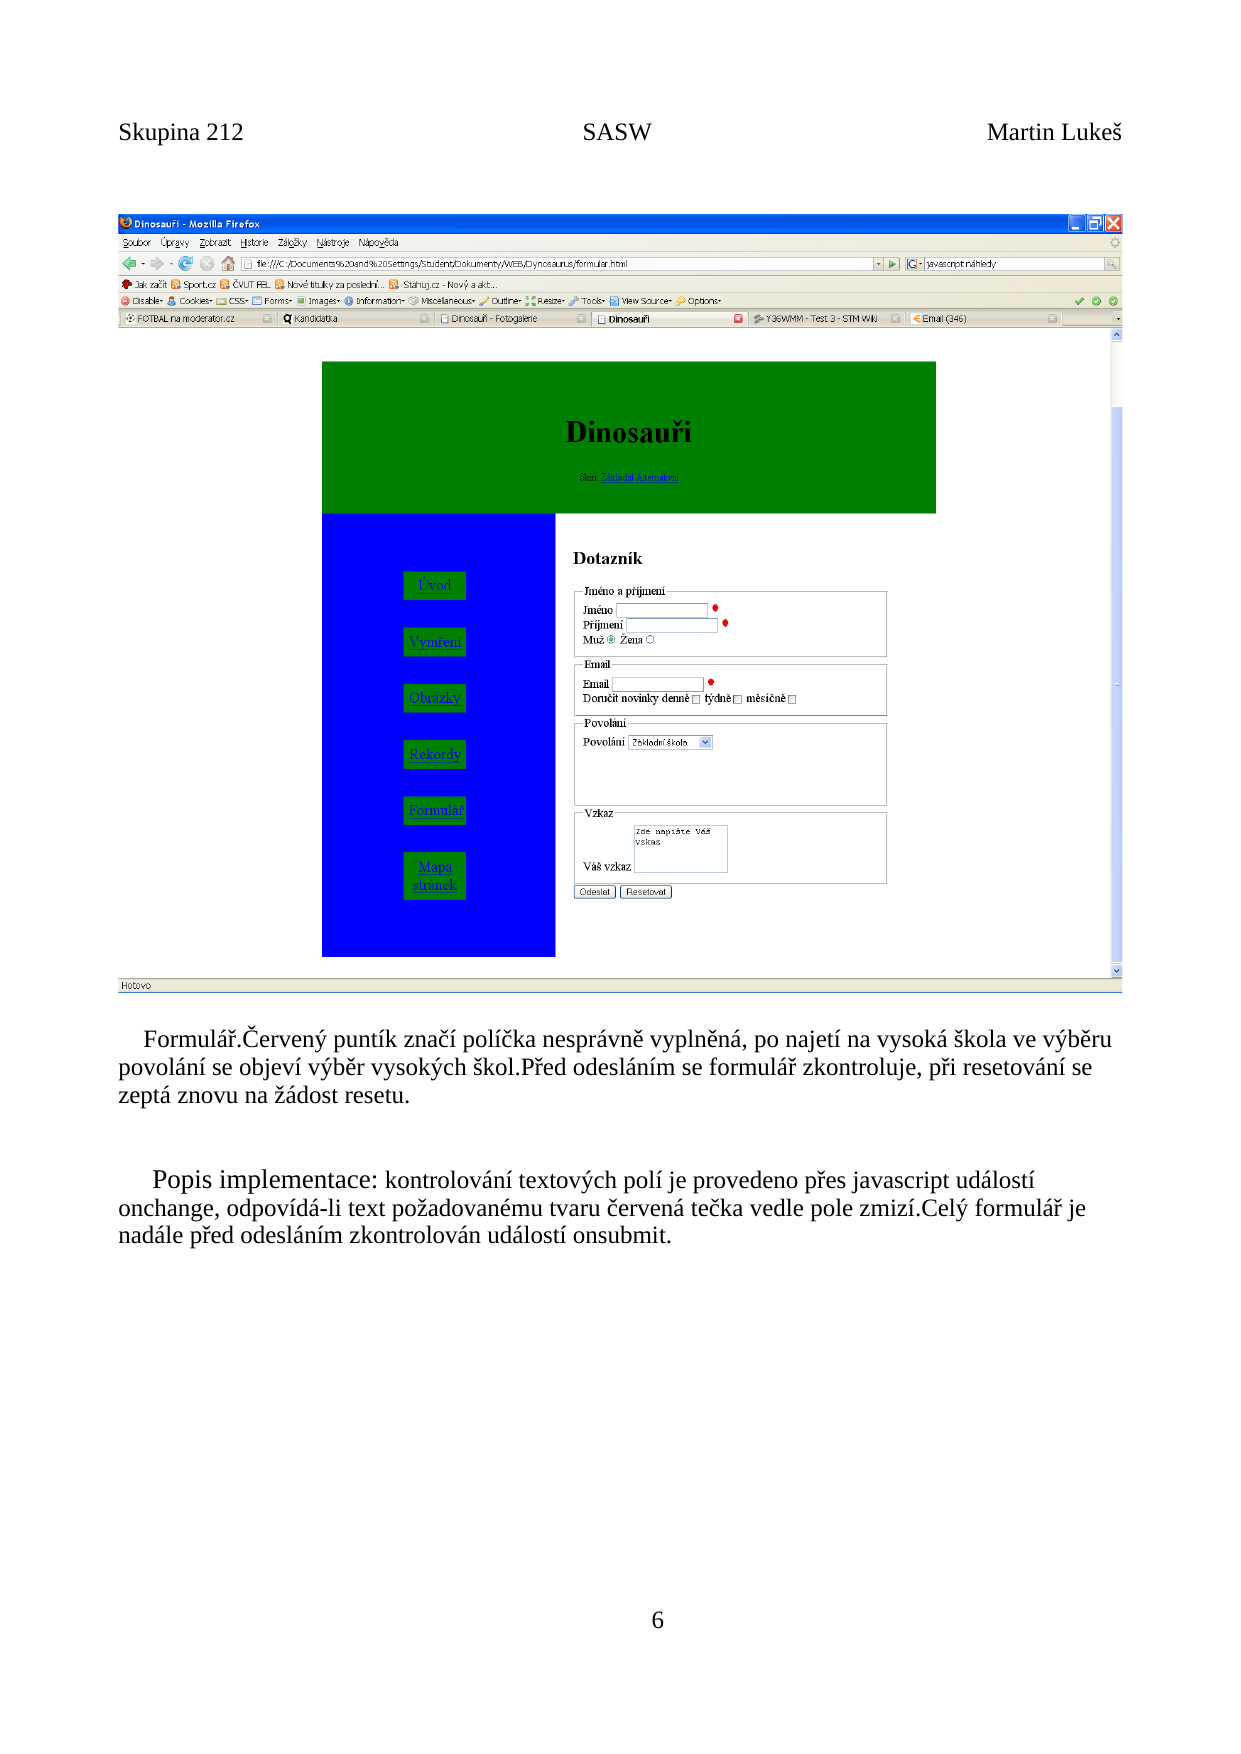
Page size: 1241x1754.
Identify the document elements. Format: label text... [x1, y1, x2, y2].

text Popis implementace: kontrolování textových polí je provedeno přes javascript událostí onchange, odpovídá-li text požadovanému tvaru červená tečka vedle pole zmizí.Celý formulář je nadále před odesláním zkontrolován událostí onsubmit. [118, 1164, 1122, 1249]
text Formulář.Červený puntík značí políčka nesprávně vyplněná, po najetí na vysoká škola ve výběru povolání se objeví výběr vysokých škol.Před odesláním se formulář zkontroluje, při resetování se zeptá znovu na žádost resetu. [118, 1025, 1122, 1108]
picture [118, 214, 1123, 993]
